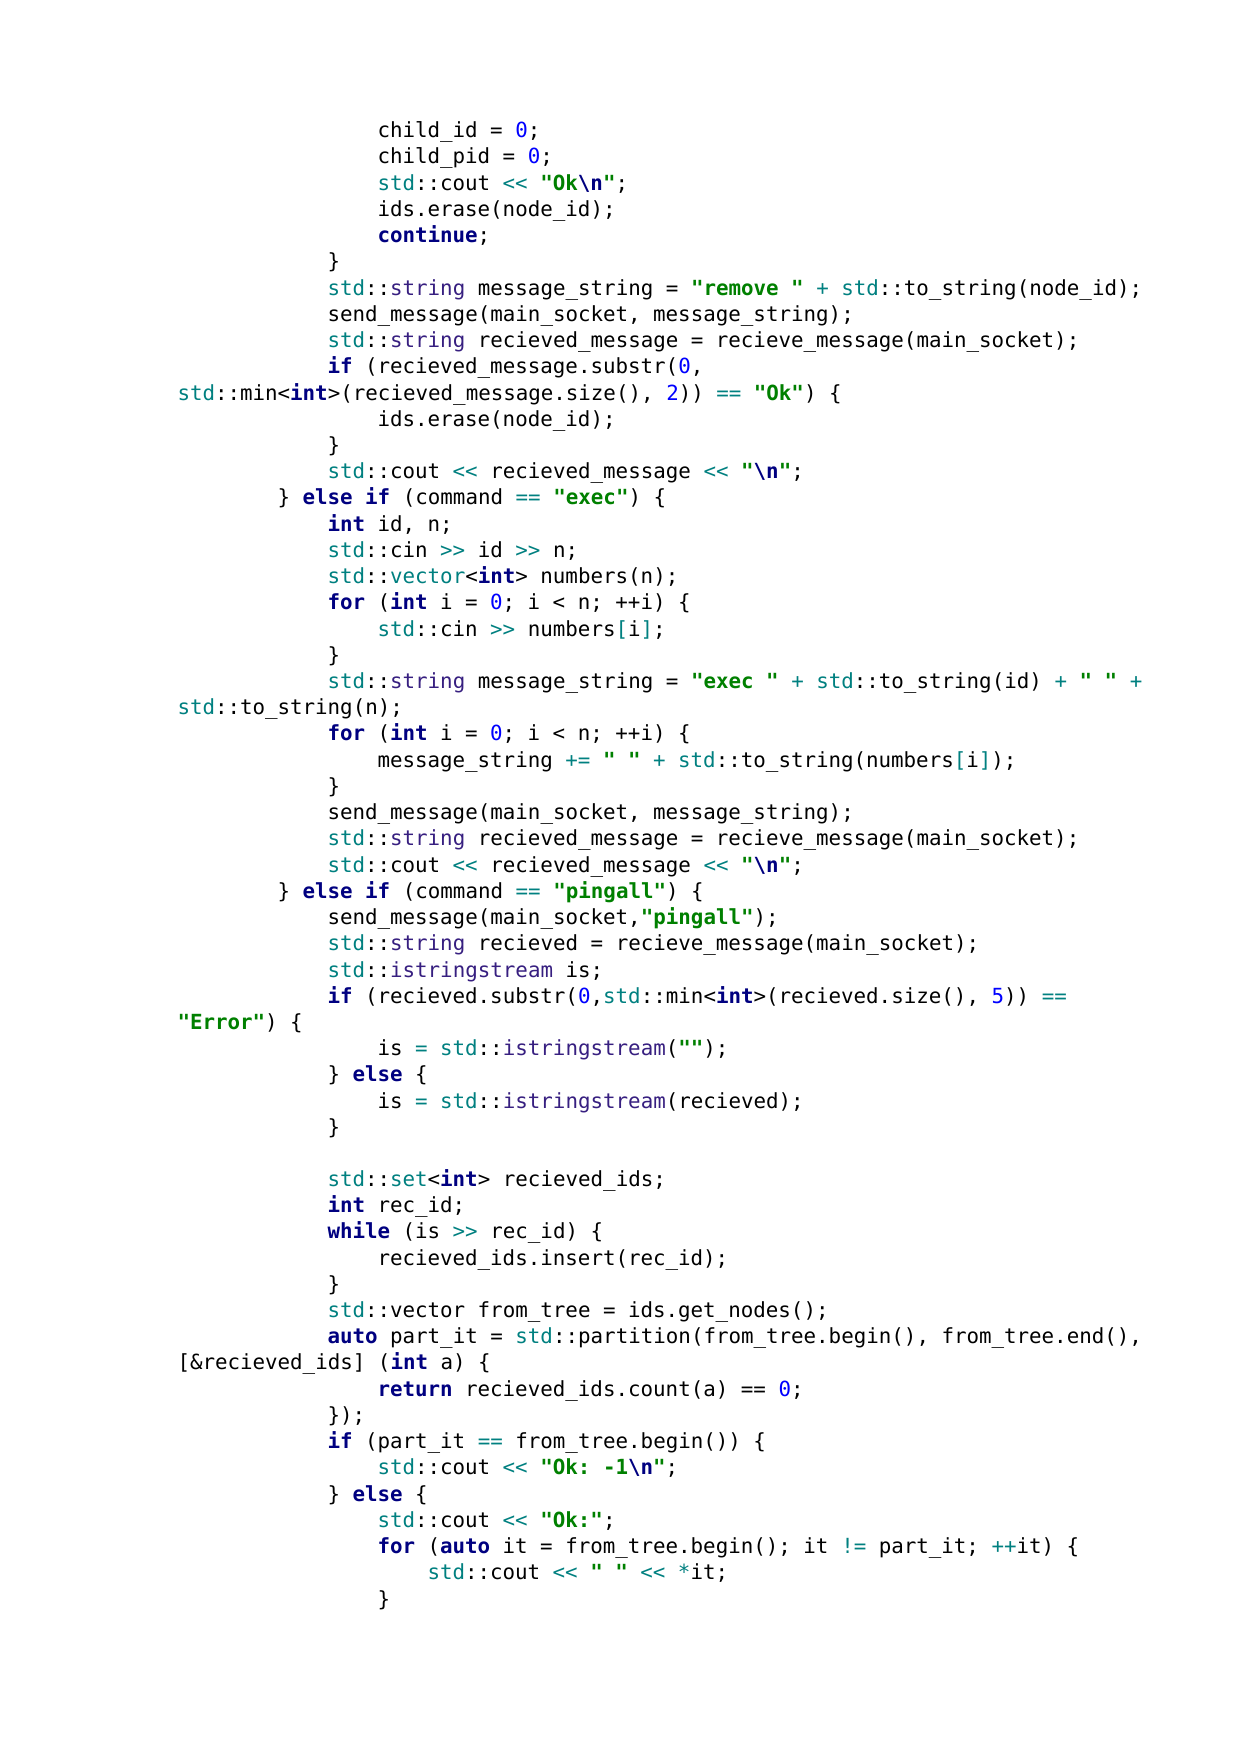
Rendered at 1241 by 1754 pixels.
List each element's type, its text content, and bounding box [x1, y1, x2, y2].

text if (part_it == from_tree.begin()) { [177, 1429, 1152, 1453]
text std::set<int> recieved_ids; [177, 1167, 1152, 1191]
text for (auto it = from_tree.begin(); it != part_it; ++it) { [177, 1534, 1152, 1558]
text std::cout << " " << *it; [177, 1560, 1152, 1584]
text message_string += " " + std::to_string(numbers[i]); [177, 748, 1152, 772]
text std::string recieved_message = recieve_message(main_socket); [177, 328, 1152, 352]
text send_message(main_socket,"pingall"); [177, 905, 1152, 929]
text std::cin >> numbers[i]; [177, 617, 1152, 641]
text } [177, 643, 1152, 667]
text child_pid = 0; [177, 144, 1152, 169]
text child_id = 0; [177, 118, 1152, 142]
text std::vector from_tree = ids.get_nodes(); [177, 1298, 1152, 1322]
text continue; [177, 223, 1152, 247]
text } [177, 249, 1152, 274]
text is = std::istringstream(""); [177, 1036, 1152, 1061]
text is = std::istringstream(recieved); [177, 1089, 1152, 1113]
text std::string message_string = "remove " + std::to_string(node_id); [177, 276, 1152, 300]
text std::cout << "Ok\n"; [177, 171, 1152, 195]
text int id, n; [177, 512, 1152, 536]
text std::cin >> id >> n; [177, 538, 1152, 562]
text return recieved_ids.count(a) == 0; [177, 1377, 1152, 1401]
text ids.erase(node_id); [177, 197, 1152, 221]
text while (is >> rec_id) { [177, 1219, 1152, 1243]
text ids.erase(node_id); [177, 407, 1152, 431]
text auto part_it = std::partition(from_tree.begin(), from_tree.end(), [&recieved_ids] (int a) { [177, 1324, 1152, 1375]
text int rec_id; [177, 1193, 1152, 1217]
text std::cout << "Ok:"; [177, 1508, 1152, 1532]
text } [177, 1115, 1152, 1139]
text std::string recieved_message = recieve_message(main_socket); [177, 826, 1152, 851]
text std::string message_string = "exec " + std::to_string(id) + " " + std::to_string(n); [177, 669, 1152, 719]
text } else if (command == "exec") { [177, 485, 1152, 510]
text for (int i = 0; i < n; ++i) { [177, 590, 1152, 615]
text } [177, 433, 1152, 457]
text } else { [177, 1482, 1152, 1506]
text std::cout << "Ok: -1\n"; [177, 1455, 1152, 1479]
text std::string recieved = recieve_message(main_socket); [177, 931, 1152, 956]
text for (int i = 0; i < n; ++i) { [177, 721, 1152, 746]
text if (recieved_message.substr(0, std::min<int>(recieved_message.size(), 2)) == "Ok") { [177, 354, 1152, 405]
text std::cout << recieved_message << "\n"; [177, 853, 1152, 877]
text std::cout << recieved_message << "\n"; [177, 459, 1152, 483]
text }); [177, 1403, 1152, 1427]
text } [177, 1272, 1152, 1296]
text std::vector<int> numbers(n); [177, 564, 1152, 588]
text send_message(main_socket, message_string); [177, 302, 1152, 326]
text recieved_ids.insert(rec_id); [177, 1246, 1152, 1270]
text } [177, 1587, 1152, 1611]
text } else if (command == "pingall") { [177, 879, 1152, 903]
text if (recieved.substr(0,std::min<int>(recieved.size(), 5)) == "Error") { [177, 984, 1152, 1034]
text std::istringstream is; [177, 958, 1152, 982]
text send_message(main_socket, message_string); [177, 800, 1152, 824]
text } [177, 774, 1152, 798]
text } else { [177, 1062, 1152, 1087]
